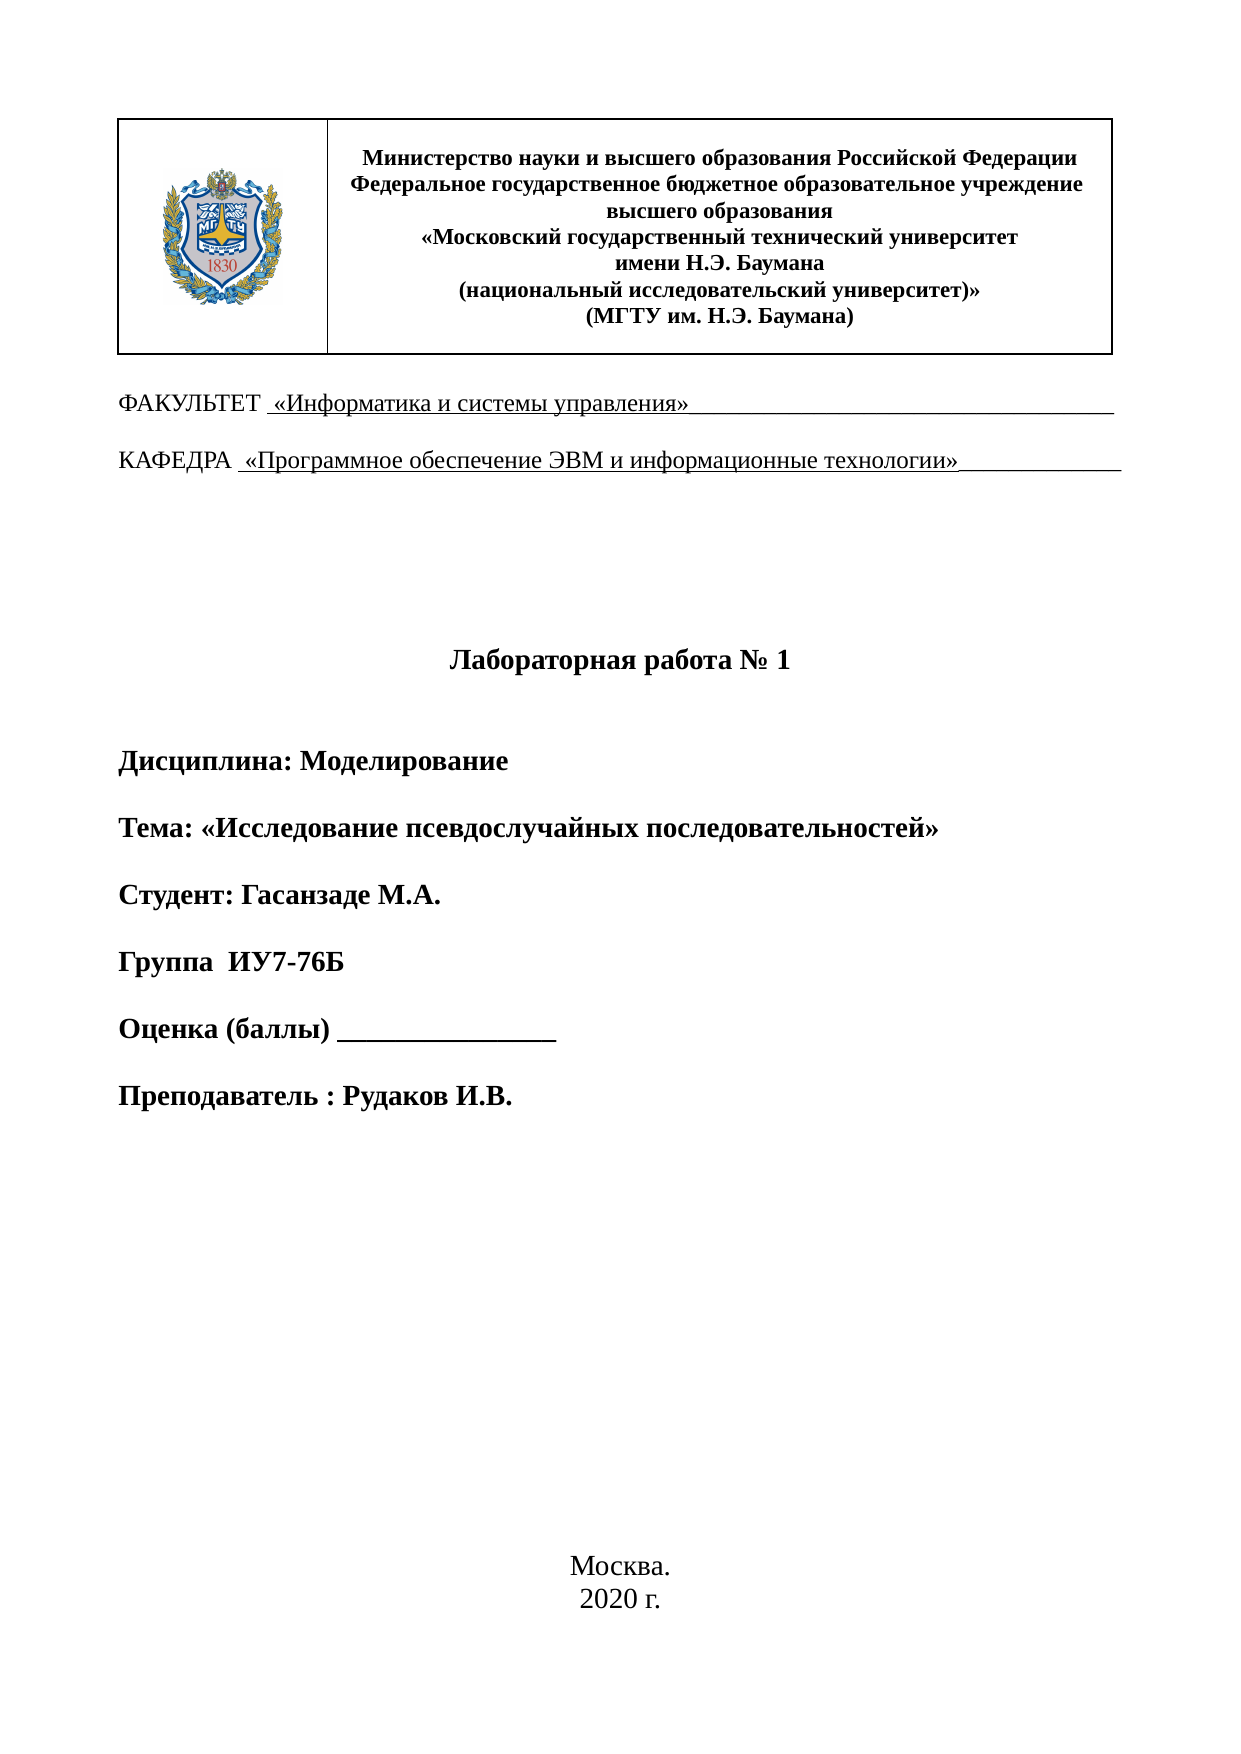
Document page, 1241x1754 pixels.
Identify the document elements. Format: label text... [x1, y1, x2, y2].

table_header [119, 120, 327, 353]
text Группа ИУ7-76Б [118, 944, 1122, 977]
text Преподаватель : Рудаков И.В. [118, 1078, 1122, 1112]
text Студент: Гасанзаде М.А. [118, 877, 1122, 910]
text Москва. [118, 1548, 1122, 1581]
text Тема: «Исследование псевдослучайных последовательностей» [118, 810, 1122, 843]
text 2020 г. [118, 1581, 1122, 1615]
text Лабораторная работа № 1 [118, 642, 1122, 676]
text КАФЕДРА «Программное обеспечение ЭВМ и информационные технологии»_____________ [118, 446, 1122, 474]
text Дисциплина: Моделирование [118, 743, 1122, 776]
text Оценка (баллы) _______________ [118, 1011, 1122, 1044]
text ФАКУЛЬТЕТ «Информатика и системы управления»__________________________________ [118, 388, 1122, 417]
table_header Министерство науки и высшего образования Российской Федерации Федеральное государственное бюджетное образовательное учреждение высшего образования «Московский государственный технический университет имени Н.Э. Баумана (национальный исследовательский университет)» (МГТУ им. Н.Э. Баумана) [328, 120, 1111, 353]
picture [162, 168, 283, 305]
